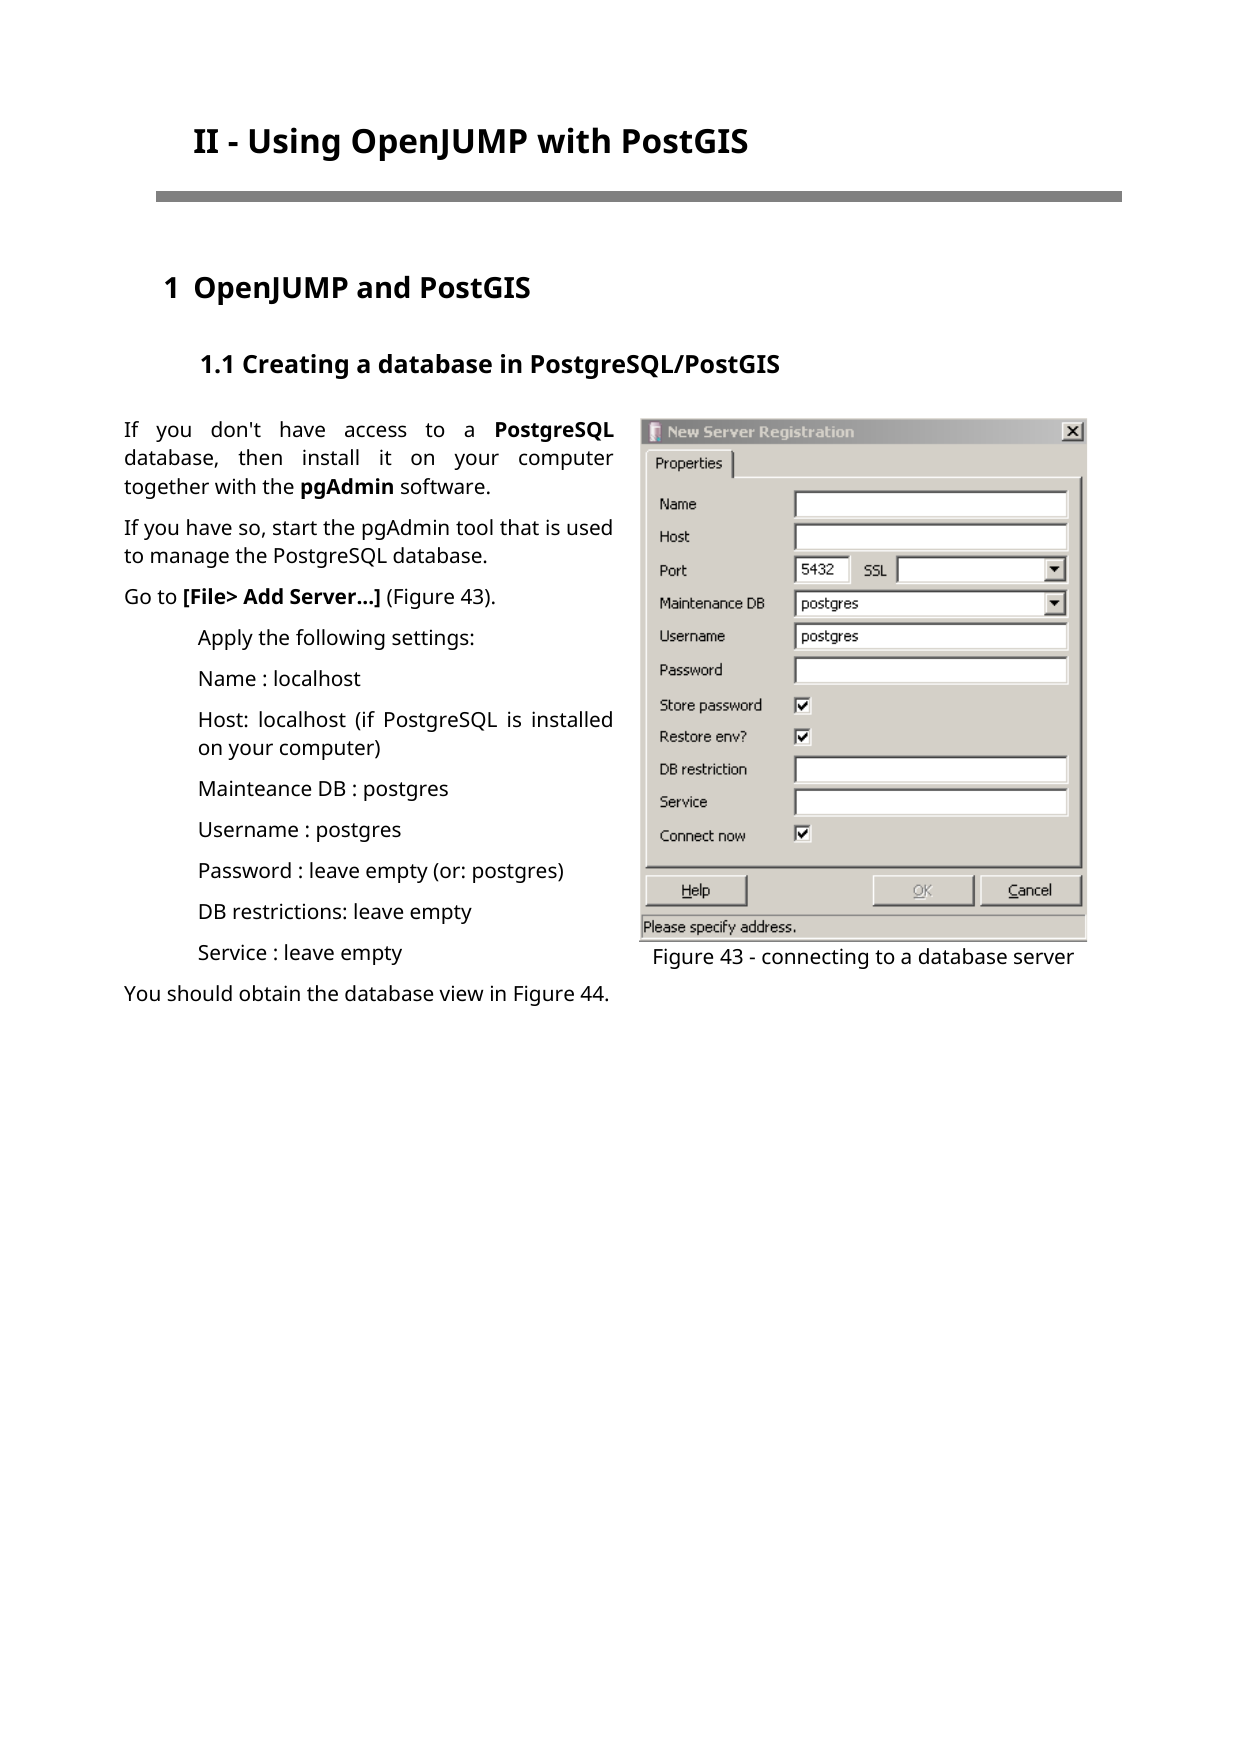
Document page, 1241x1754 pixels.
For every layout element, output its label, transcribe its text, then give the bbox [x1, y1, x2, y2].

list II - Using OpenJUMP with PostGIS [156, 118, 1122, 163]
picture [639, 417, 1088, 942]
list Creating a database in PostgreSQL/PostGIS [193, 347, 1122, 381]
table_header If you don't have access to a PostgreSQL database, then install it on your computer together with the pgAdmin software. If you have so, start the pgAdmin tool that is used to manage the PostgreSQL database. Go to [File> Add Server...] (Figure 43). Apply the following settings: Name : localhost Host: localhost (if PostgreSQL is installed on your computer) Mainteance DB : postgres Username : postgres Password : leave empty (or: postgres) DB restrictions: leave empty Service : leave empty You should obtain the database view in Figure 44. [118, 409, 620, 1026]
table_header [620, 409, 1122, 1026]
list OpenJUMP and PostGIS [156, 267, 1122, 307]
